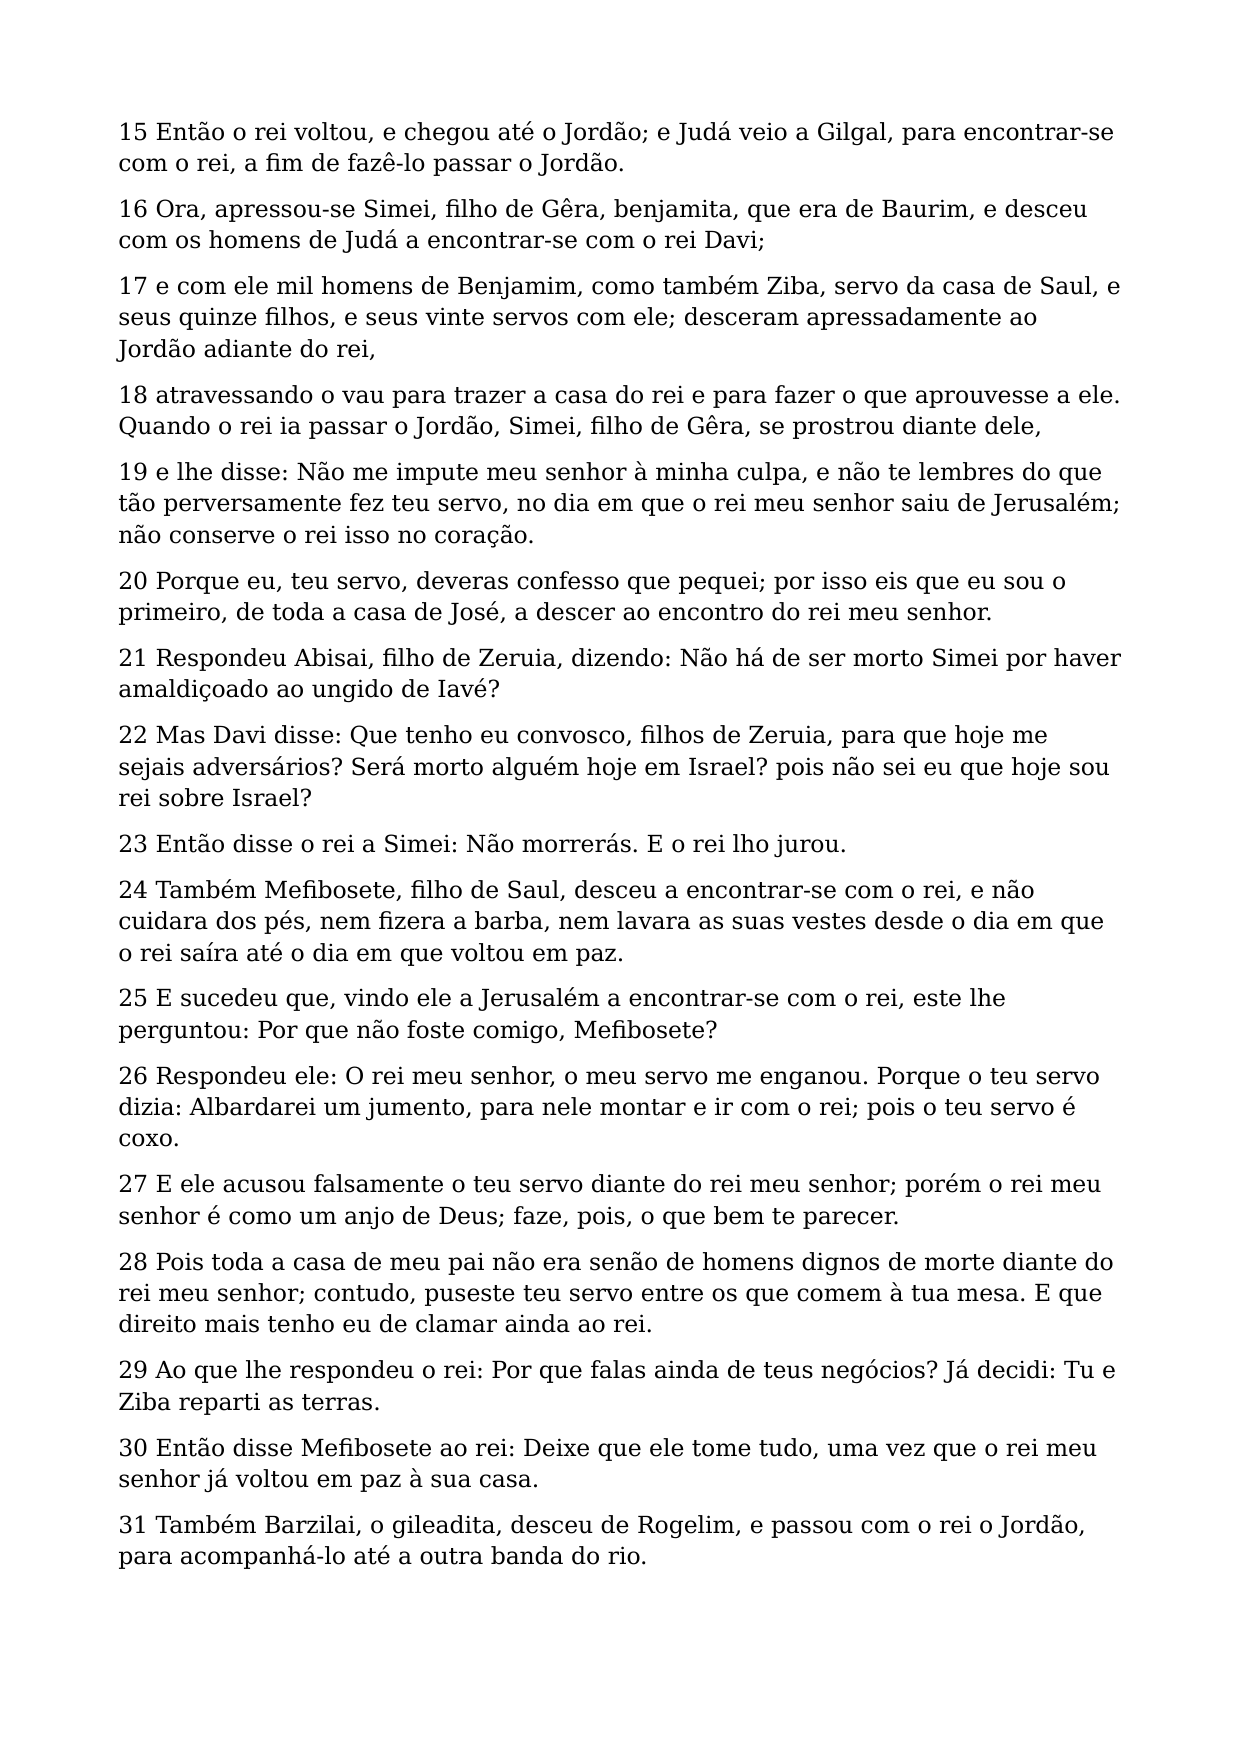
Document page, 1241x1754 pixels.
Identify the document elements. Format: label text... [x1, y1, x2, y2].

text 29 Ao que lhe respondeu o rei: Por que falas ainda de teus negócios? Já decidi: Tu e Ziba reparti as terras. [118, 1357, 1122, 1416]
text 25 E sucedeu que, vindo ele a Jerusalém a encontrar-se com o rei, este lhe perguntou: Por que não foste comigo, Mefibosete? [118, 985, 1122, 1044]
text 15 Então o rei voltou, e chegou até o Jordão; e Judá veio a Gilgal, para encontrar-se com o rei, a fim de fazê-lo passar o Jordão. [118, 118, 1122, 177]
text 30 Então disse Mefibosete ao rei: Deixe que ele tome tudo, uma vez que o rei meu senhor já voltou em paz à sua casa. [118, 1434, 1122, 1493]
text 28 Pois toda a casa de meu pai não era senão de homens dignos de morte diante do rei meu senhor; contudo, puseste teu servo entre os que comem à tua mesa. E que direito mais tenho eu de clamar ainda ao rei. [118, 1248, 1122, 1338]
text 18 atravessando o vau para trazer a casa do rei e para fazer o que aprouvesse a ele. Quando o rei ia passar o Jordão, Simei, filho de Gêra, se prostrou diante dele, [118, 381, 1122, 440]
text 20 Porque eu, teu servo, deveras confesso que pequei; por isso eis que eu sou o primeiro, de toda a casa de José, a descer ao encontro do rei meu senhor. [118, 567, 1122, 626]
text 24 Também Mefibosete, filho de Saul, desceu a encontrar-se com o rei, e não cuidara dos pés, nem fizera a barba, nem lavara as suas vestes desde o dia em que o rei saíra até o dia em que voltou em paz. [118, 876, 1122, 966]
text 16 Ora, apressou-se Simei, filho de Gêra, benjamita, que era de Baurim, e desceu com os homens de Judá a encontrar-se com o rei Davi; [118, 195, 1122, 254]
text 22 Mas Davi disse: Que tenho eu convosco, filhos de Zeruia, para que hoje me sejais adversários? Será morto alguém hoje em Israel? pois não sei eu que hoje sou rei sobre Israel? [118, 722, 1122, 812]
text 19 e lhe disse: Não me impute meu senhor à minha culpa, e não te lembres do que tão perversamente fez teu servo, no dia em que o rei meu senhor saiu de Jerusalém; não conserve o rei isso no coração. [118, 459, 1122, 549]
text 23 Então disse o rei a Simei: Não morrerás. E o rei lho jurou. [118, 831, 1122, 858]
text 21 Respondeu Abisai, filho de Zeruia, dizendo: Não há de ser morto Simei por haver amaldiçoado ao ungido de Iavé? [118, 644, 1122, 703]
text 27 E ele acusou falsamente o teu servo diante do rei meu senhor; porém o rei meu senhor é como um anjo de Deus; faze, pois, o que bem te parecer. [118, 1171, 1122, 1230]
text 31 Também Barzilai, o gileadita, desceu de Rogelim, e passou com o rei o Jordão, para acompanhá-lo até a outra banda do rio. [118, 1512, 1122, 1570]
text 26 Respondeu ele: O rei meu senhor, o meu servo me enganou. Porque o teu servo dizia: Albardarei um jumento, para nele montar e ir com o rei; pois o teu servo é coxo. [118, 1062, 1122, 1152]
text 17 e com ele mil homens de Benjamim, como também Ziba, servo da casa de Saul, e seus quinze filhos, e seus vinte servos com ele; desceram apressadamente ao Jordão adiante do rei, [118, 273, 1122, 363]
